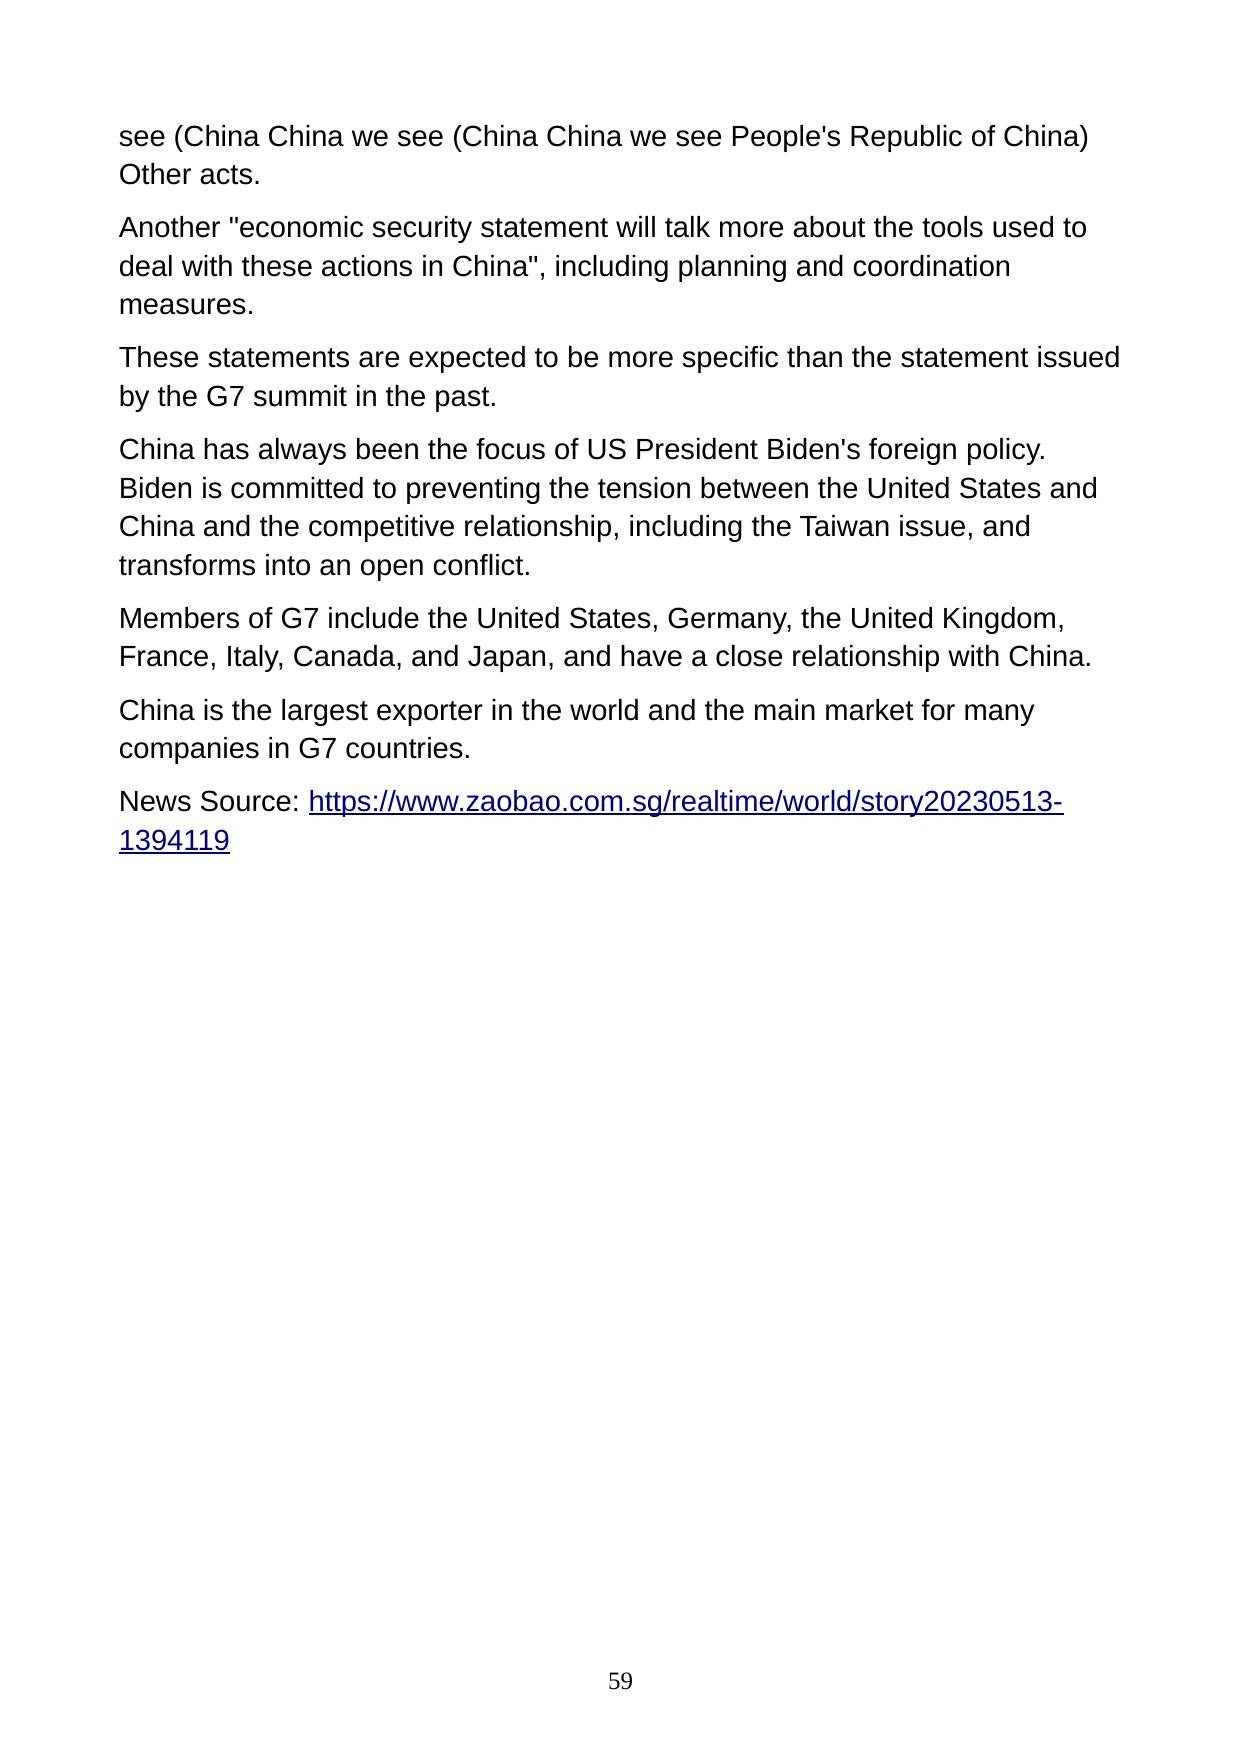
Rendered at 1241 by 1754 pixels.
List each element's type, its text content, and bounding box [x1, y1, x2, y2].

text China has always been the focus of US President Biden's foreign policy. Biden is committed to preventing the tension between the United States and China and the competitive relationship, including the Taiwan issue, and transforms into an open conflict. [118, 432, 1122, 581]
text China is the largest exporter in the world and the main market for many companies in G7 countries. [118, 692, 1122, 764]
text News Source: https://www.zaobao.com.sg/realtime/world/story20230513-1394119 [118, 784, 1122, 856]
text Members of G7 include the United States, Germany, the United Kingdom, France, Italy, Canada, and Japan, and have a close relationship with China. [118, 601, 1122, 673]
text Another "economic security statement will talk more about the tools used to deal with these actions in China", including planning and coordination measures. [118, 210, 1122, 321]
text These statements are expected to be more specific than the statement issued by the G7 summit in the past. [118, 340, 1122, 412]
text see (China China we see (China China we see People's Republic of China) Other acts. [118, 118, 1122, 191]
